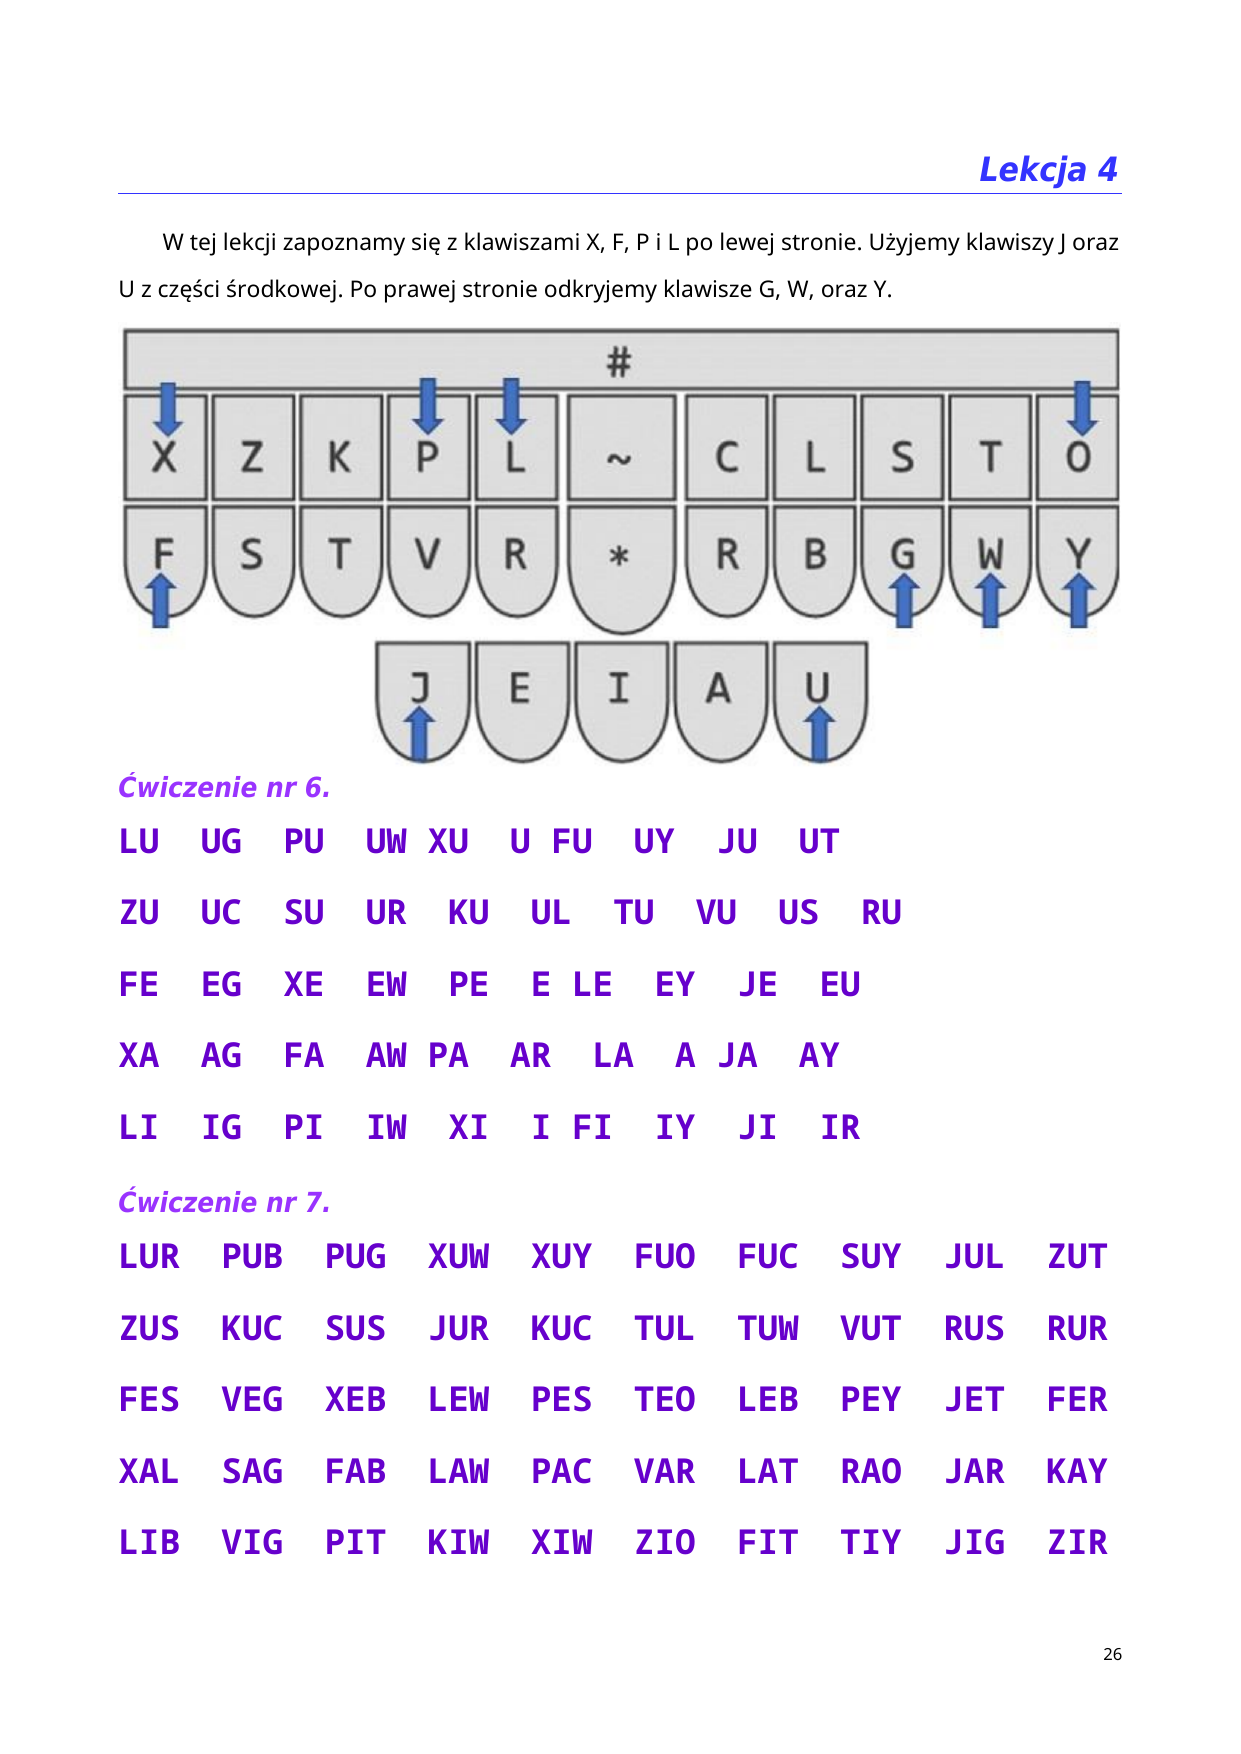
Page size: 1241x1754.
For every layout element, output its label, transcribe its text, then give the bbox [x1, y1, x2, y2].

text W tej lekcji zapoznamy się z klawiszami X, F, P i L po lewej stronie. Użyjemy klawiszy J oraz U z części środkowej. Po prawej stronie odkryjemy klawisze G, W, oraz Y. [118, 226, 1122, 304]
subtitle Ćwiczenie nr 7. [118, 1187, 1122, 1219]
subtitle Lekcja 4 [118, 148, 1122, 193]
picture [118, 322, 1123, 772]
text ZUS KUC SUS JUR KUC TUL TUW VUT RUS RUR [118, 1303, 1122, 1350]
text LU UG PU UW XU U FU UY JU UT [118, 816, 1122, 863]
text LUR PUB PUG XUW XUY FUO FUC SUY JUL ZUT [118, 1232, 1122, 1278]
text XAL SAG FAB LAW PAC VAR LAT RAO JAR KAY [118, 1446, 1122, 1493]
text LIB VIG PIT KIW XIW ZIO FIT TIY JIG ZIR [118, 1518, 1122, 1565]
text XA AG FA AW PA AR LA A JA AY [118, 1031, 1122, 1078]
text FES VEG XEB LEW PES TEO LEB PEY JET FER [118, 1375, 1122, 1422]
text ZU UC SU UR KU UL TU VU US RU [118, 888, 1122, 935]
subtitle Ćwiczenie nr 6. [118, 772, 1122, 804]
text FE EG XE EW PE E LE EY JE EU [118, 959, 1122, 1006]
text LI IG PI IW XI I FI IY JI IR [118, 1103, 1122, 1149]
